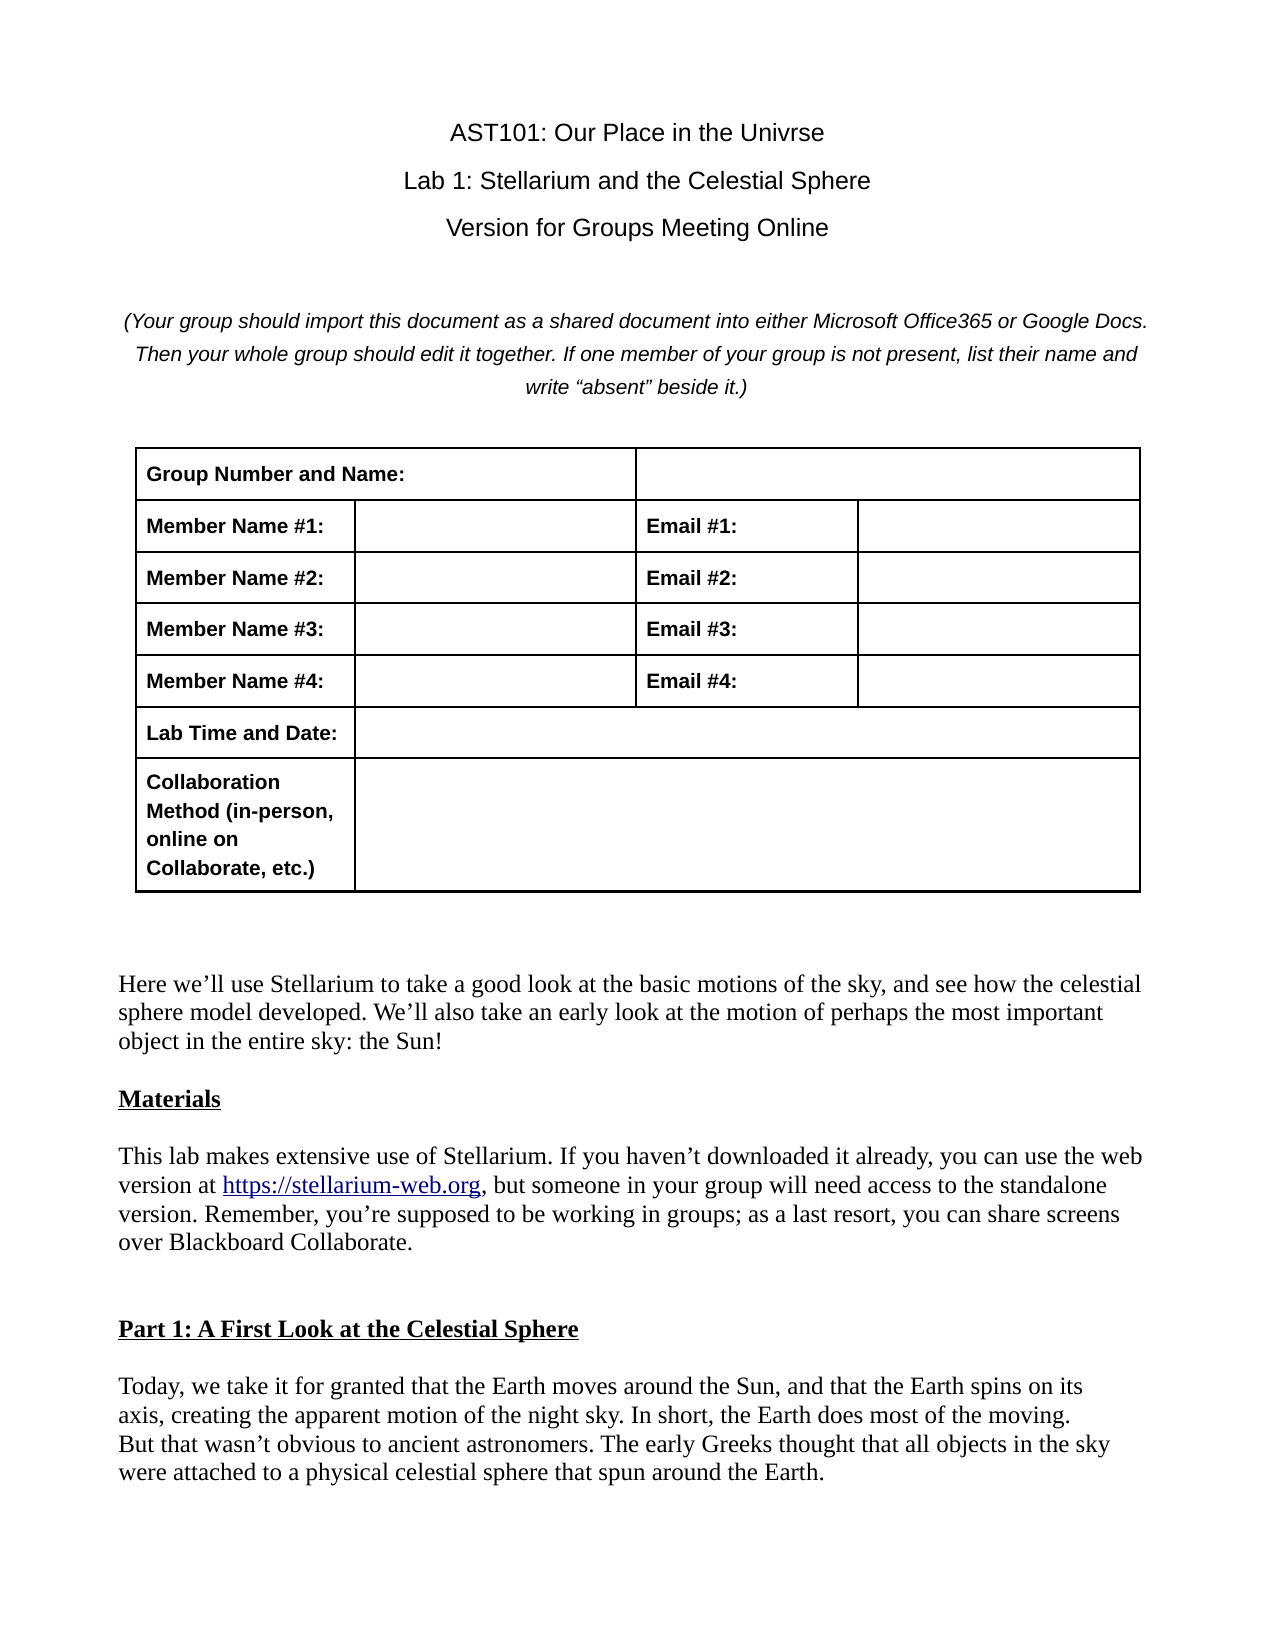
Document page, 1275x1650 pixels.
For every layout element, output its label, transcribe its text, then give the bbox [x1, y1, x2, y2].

table_cell Email #3: [637, 604, 857, 654]
table_cell Member Name #3: [137, 604, 354, 654]
table_cell Collaboration Method (in-person, online on Collaborate, etc.) [137, 759, 354, 890]
table_cell [859, 553, 1139, 602]
table_cell [356, 708, 1139, 757]
table_header Group Number and Name: [137, 449, 635, 499]
table_cell [356, 604, 635, 654]
text Today, we take it for granted that the Earth moves around the Sun, and that the Earth spins on its [118, 1371, 1157, 1400]
table_cell Member Name #4: [137, 656, 354, 706]
table_cell [356, 759, 1139, 890]
table_cell [859, 501, 1139, 551]
text Version for Groups Meeting Online [118, 213, 1157, 242]
text Lab 1: Stellarium and the Celestial Sphere [118, 166, 1157, 194]
table_cell [356, 656, 635, 706]
table_cell [356, 553, 635, 602]
text Here we’ll use Stellarium to take a good look at the basic motions of the sky, and see how the celestial sphere model developed. We’ll also take an early look at the motion of perhaps the most important object in the entire sky: the Sun! [118, 969, 1157, 1055]
text Materials [118, 1084, 1157, 1112]
table_cell [859, 604, 1139, 654]
text This lab makes extensive use of Stellarium. If you haven’t downloaded it already, you can use the web version at https://stellarium-web.org, but someone in your group will need access to the standalone version. Remember, you’re supposed to be working in groups; as a last resort, you can share screens over Blackboard Collaborate. [118, 1141, 1157, 1256]
table_cell [859, 656, 1139, 706]
text Part 1: A First Look at the Celestial Sphere [118, 1314, 1157, 1342]
table_cell Email #1: [637, 501, 857, 551]
text axis, creating the apparent motion of the night sky. In short, the Earth does most of the moving. [118, 1400, 1157, 1429]
table_cell Email #2: [637, 553, 857, 602]
text But that wasn’t obvious to ancient astronomers. The early Greeks thought that all objects in the sky were attached to a physical celestial sphere that spun around the Earth. [118, 1429, 1157, 1486]
text AST101: Our Place in the Univrse [118, 118, 1157, 147]
table_header [637, 449, 1139, 499]
table_cell Lab Time and Date: [137, 708, 354, 757]
table_cell Member Name #2: [137, 553, 354, 602]
table_cell Member Name #1: [137, 501, 354, 551]
table_cell Email #4: [637, 656, 857, 706]
table_cell [356, 501, 635, 551]
text (Your group should import this document as a shared document into either Microsoft Office365 or Google Docs. Then your whole group should edit it together. If one member of your group is not present, list their name and write “absent” beside it.) [118, 308, 1157, 398]
